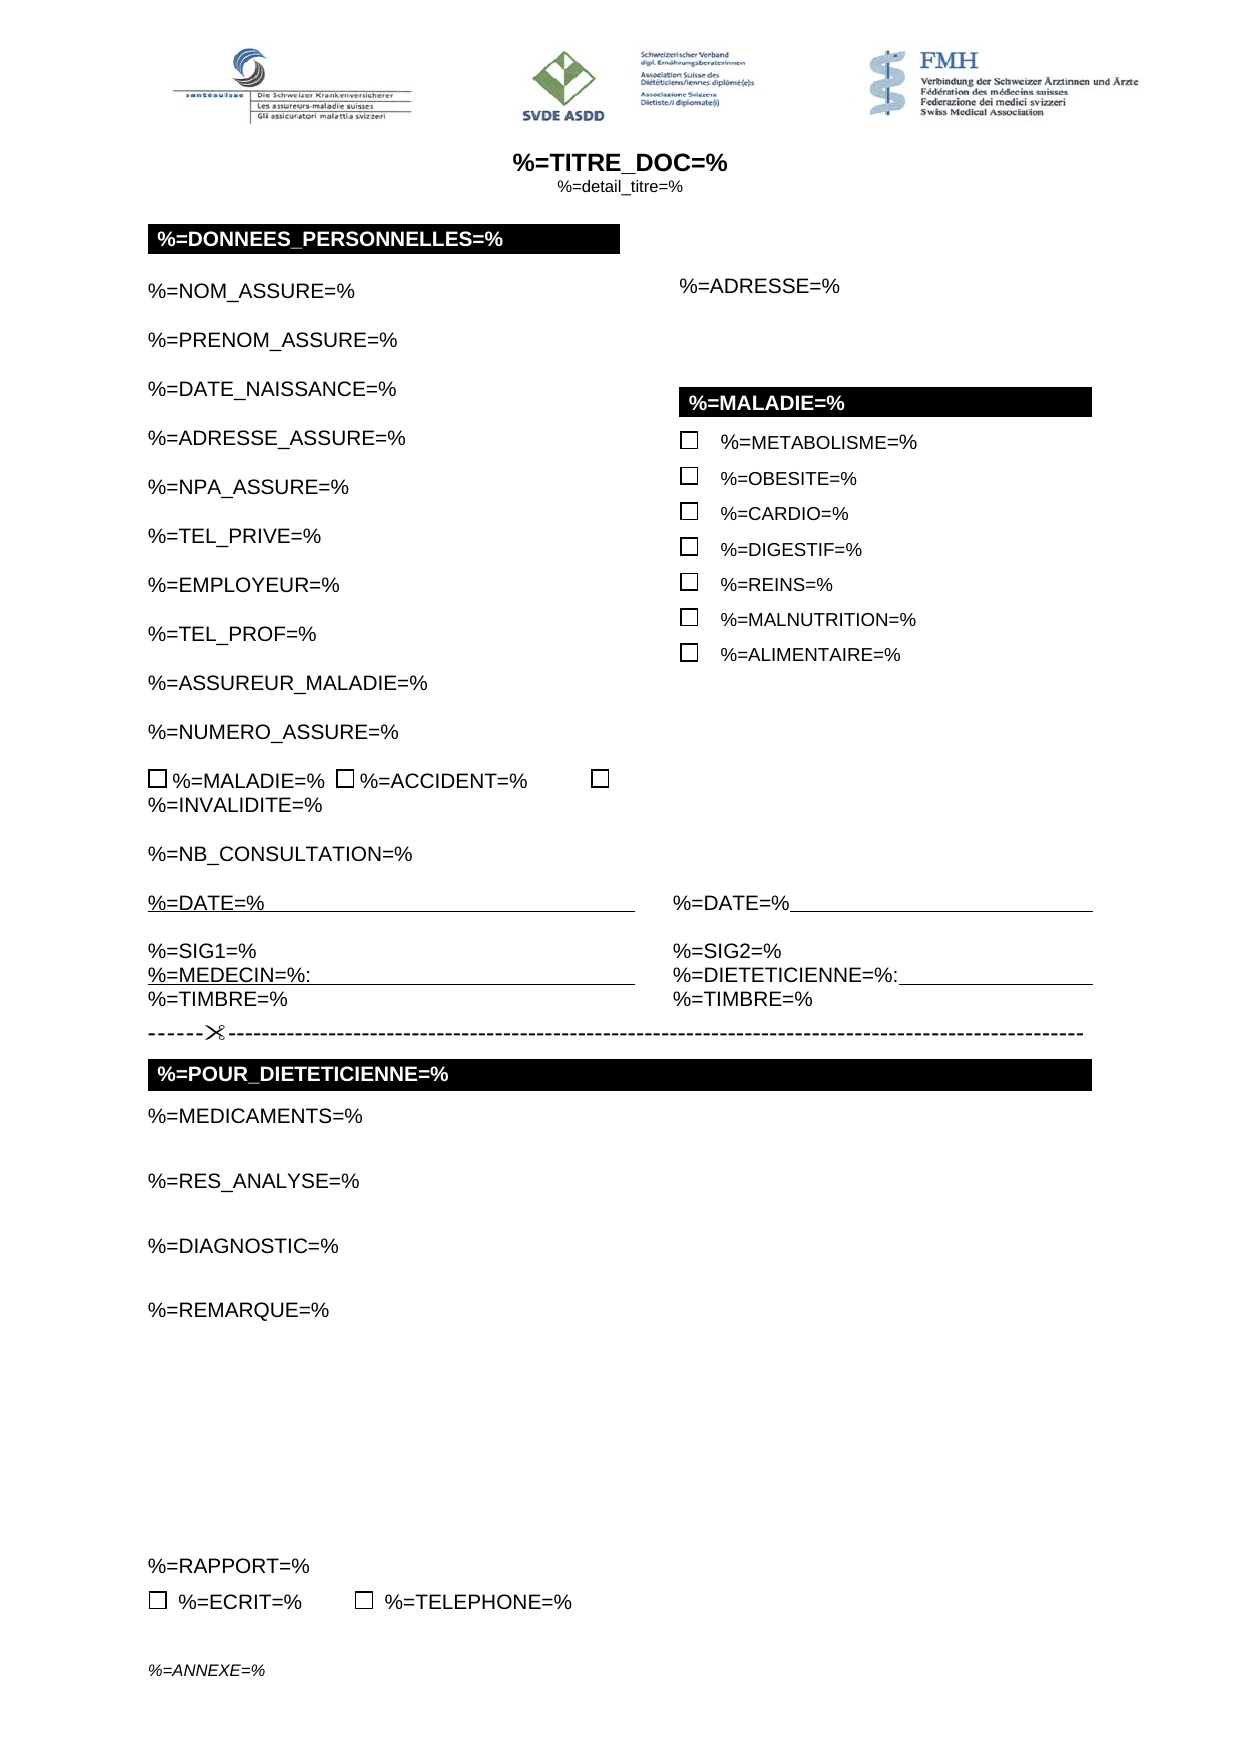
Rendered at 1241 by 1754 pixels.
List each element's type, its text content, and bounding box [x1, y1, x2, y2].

text %=NOM_ASSURE=% [148, 279, 620, 303]
text %=RAPPORT=% [148, 1553, 1092, 1577]
text %=MEDICAMENTS=% [148, 1104, 1092, 1128]
text %=detail_titre=% [148, 176, 1092, 196]
text %=TIMBRE=% %=TIMBRE=% [148, 987, 1092, 1011]
text %=SIG1=% %=SIG2=% [148, 939, 1092, 963]
text %=MALNUTRITION=% [679, 608, 1092, 631]
picture [164, 46, 1144, 127]
text %=RES_ANALYSE=% [148, 1168, 1092, 1192]
text %=PRENOM_ASSURE=% [148, 328, 620, 352]
text %=OBESITE=% [679, 466, 1092, 489]
text %=TEL_PROF=% [148, 622, 620, 646]
text %=NPA_ASSURE=% [148, 475, 620, 499]
text %=MALADIE=% %=ACCIDENT=% %=INVALIDITE=% [148, 768, 620, 816]
text %=ADRESSE=% [679, 274, 1092, 298]
text %=TITRE_DOC=% [148, 148, 1092, 176]
text %=REMARQUE=% [148, 1298, 1092, 1322]
text %=ASSUREUR_MALADIE=% [148, 671, 620, 694]
text %=DATE_NAISSANCE=% [148, 377, 620, 401]
text %=POUR_DIETETICIENNE=% [149, 1060, 1091, 1090]
text %=ADRESSE_ASSURE=% [148, 426, 620, 450]
text %=REINS=% [679, 572, 1092, 595]
text  [148, 1024, 1092, 1046]
text %=EMPLOYEUR=% [148, 573, 620, 597]
text %=ECRIT=% %=TELEPHONE=% [148, 1590, 1092, 1614]
text %=TEL_PRIVE=% [148, 524, 620, 548]
text %=DATE=% %=DATE=% [148, 890, 1092, 914]
text %=NUMERO_ASSURE=% [148, 719, 620, 743]
text %=MEDECIN=%: %=DIETETICIENNE=%: [148, 963, 1092, 987]
text %=NB_CONSULTATION=% [148, 841, 620, 865]
text %=DONNEES_PERSONNELLES=% [149, 225, 619, 253]
text %=METABOLISME=% [679, 430, 1092, 454]
text %=DIAGNOSTIC=% [148, 1233, 1092, 1257]
text %=ALIMENTAIRE=% [679, 643, 1092, 666]
text %=CARDIO=% [679, 502, 1092, 524]
text %=DIGESTIF=% [679, 537, 1092, 560]
text %=MALADIE=% [680, 388, 1091, 416]
